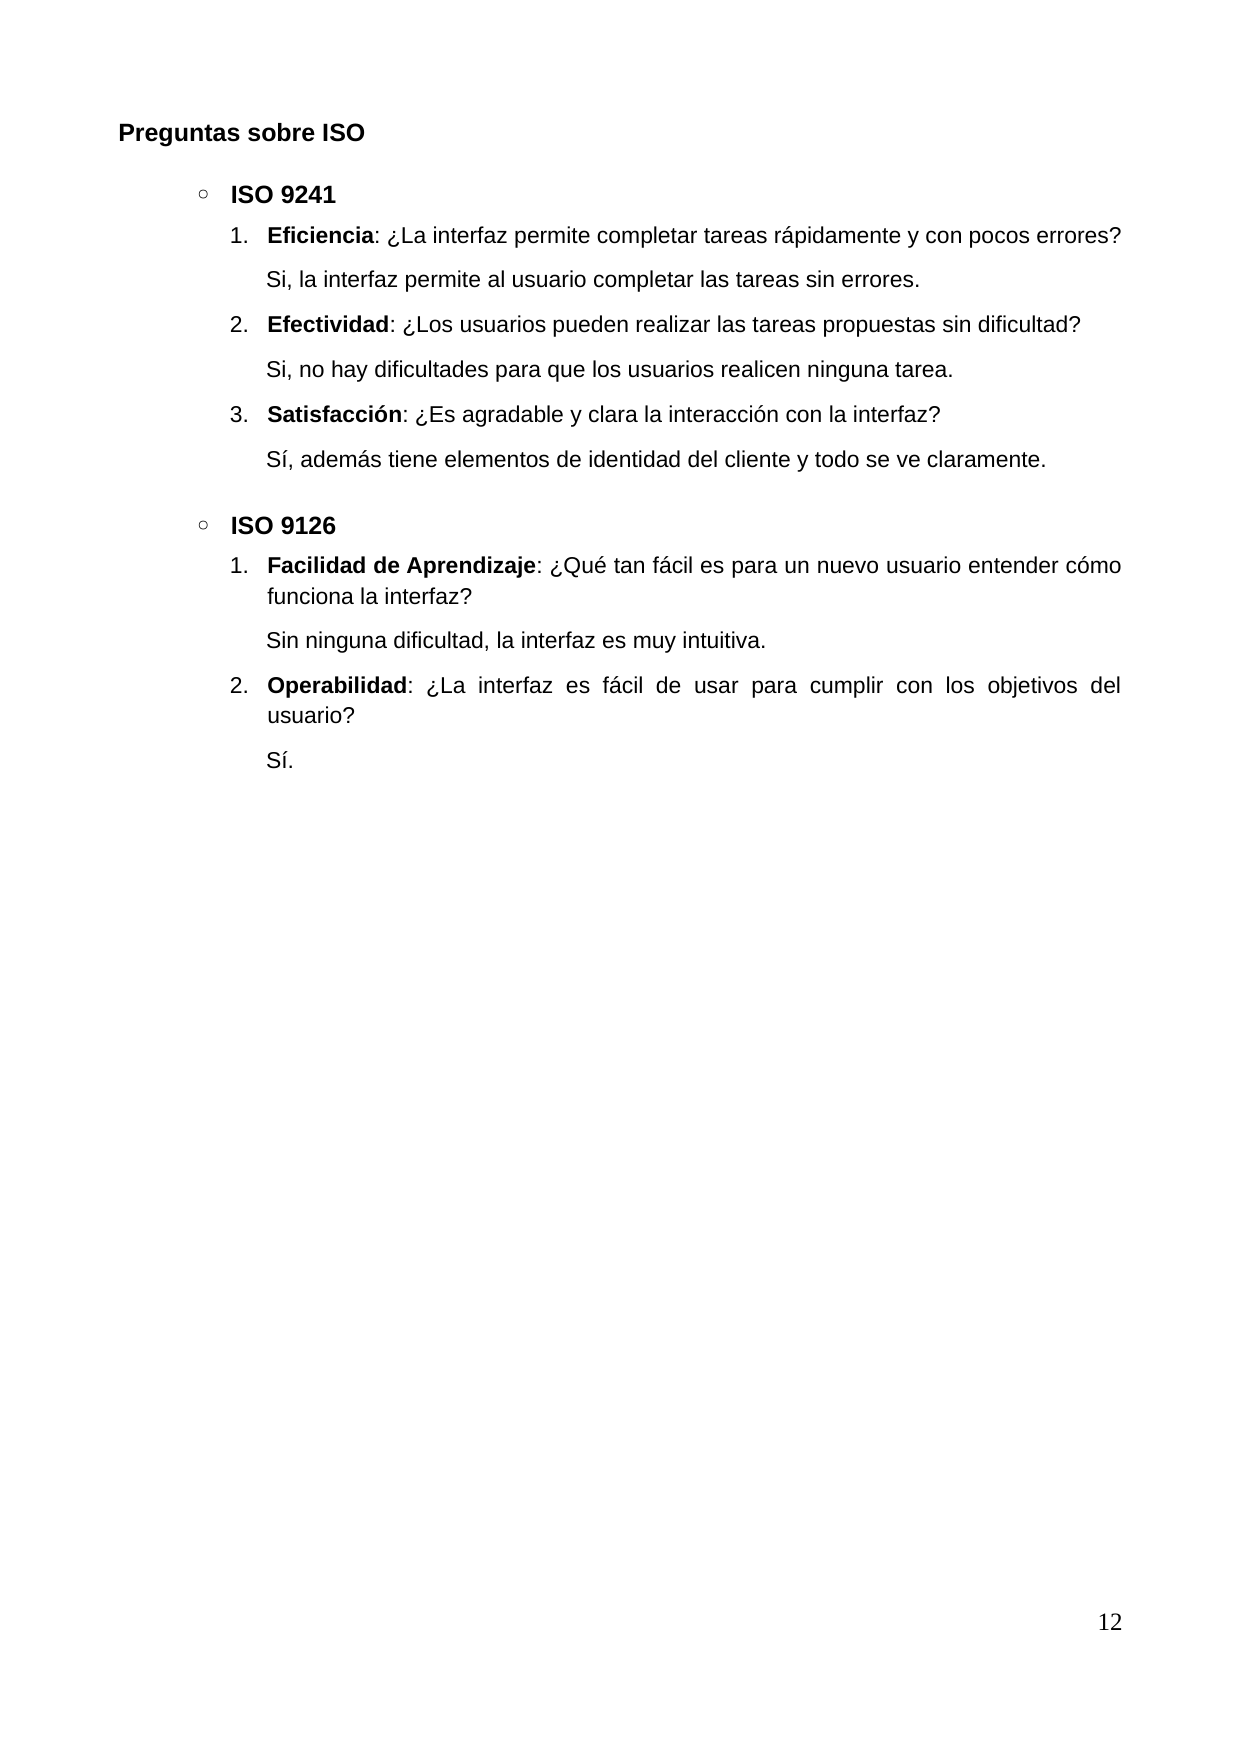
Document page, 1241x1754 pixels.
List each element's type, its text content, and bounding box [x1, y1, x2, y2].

text Si, la interfaz permite al usuario completar las tareas sin errores. [118, 266, 1122, 293]
text Sí. [118, 747, 1122, 774]
text Sin ninguna dificultad, la interfaz es muy intuitiva. [118, 627, 1122, 654]
subtitle Preguntas sobre ISO [118, 118, 1122, 147]
list Eficiencia: ¿La interfaz permite completar tareas rápidamente y con pocos errores? [229, 222, 1122, 248]
list Efectividad: ¿Los usuarios pueden realizar las tareas propuestas sin dificultad? [229, 311, 1122, 337]
list Satisfacción: ¿Es agradable y clara la interacción con la interfaz? [229, 401, 1122, 427]
text Si, no hay dificultades para que los usuarios realicen ninguna tarea. [118, 356, 1122, 382]
text Sí, además tiene elementos de identidad del cliente y todo se ve claramente. [118, 446, 1122, 472]
list Operabilidad: ¿La interfaz es fácil de usar para cumplir con los objetivos del usuario? [229, 672, 1122, 729]
subtitle ISO 9126 [193, 511, 1122, 540]
list Facilidad de Aprendizaje: ¿Qué tan fácil es para un nuevo usuario entender cómo funciona la interfaz? [229, 552, 1122, 609]
subtitle ISO 9241 [193, 180, 1122, 209]
